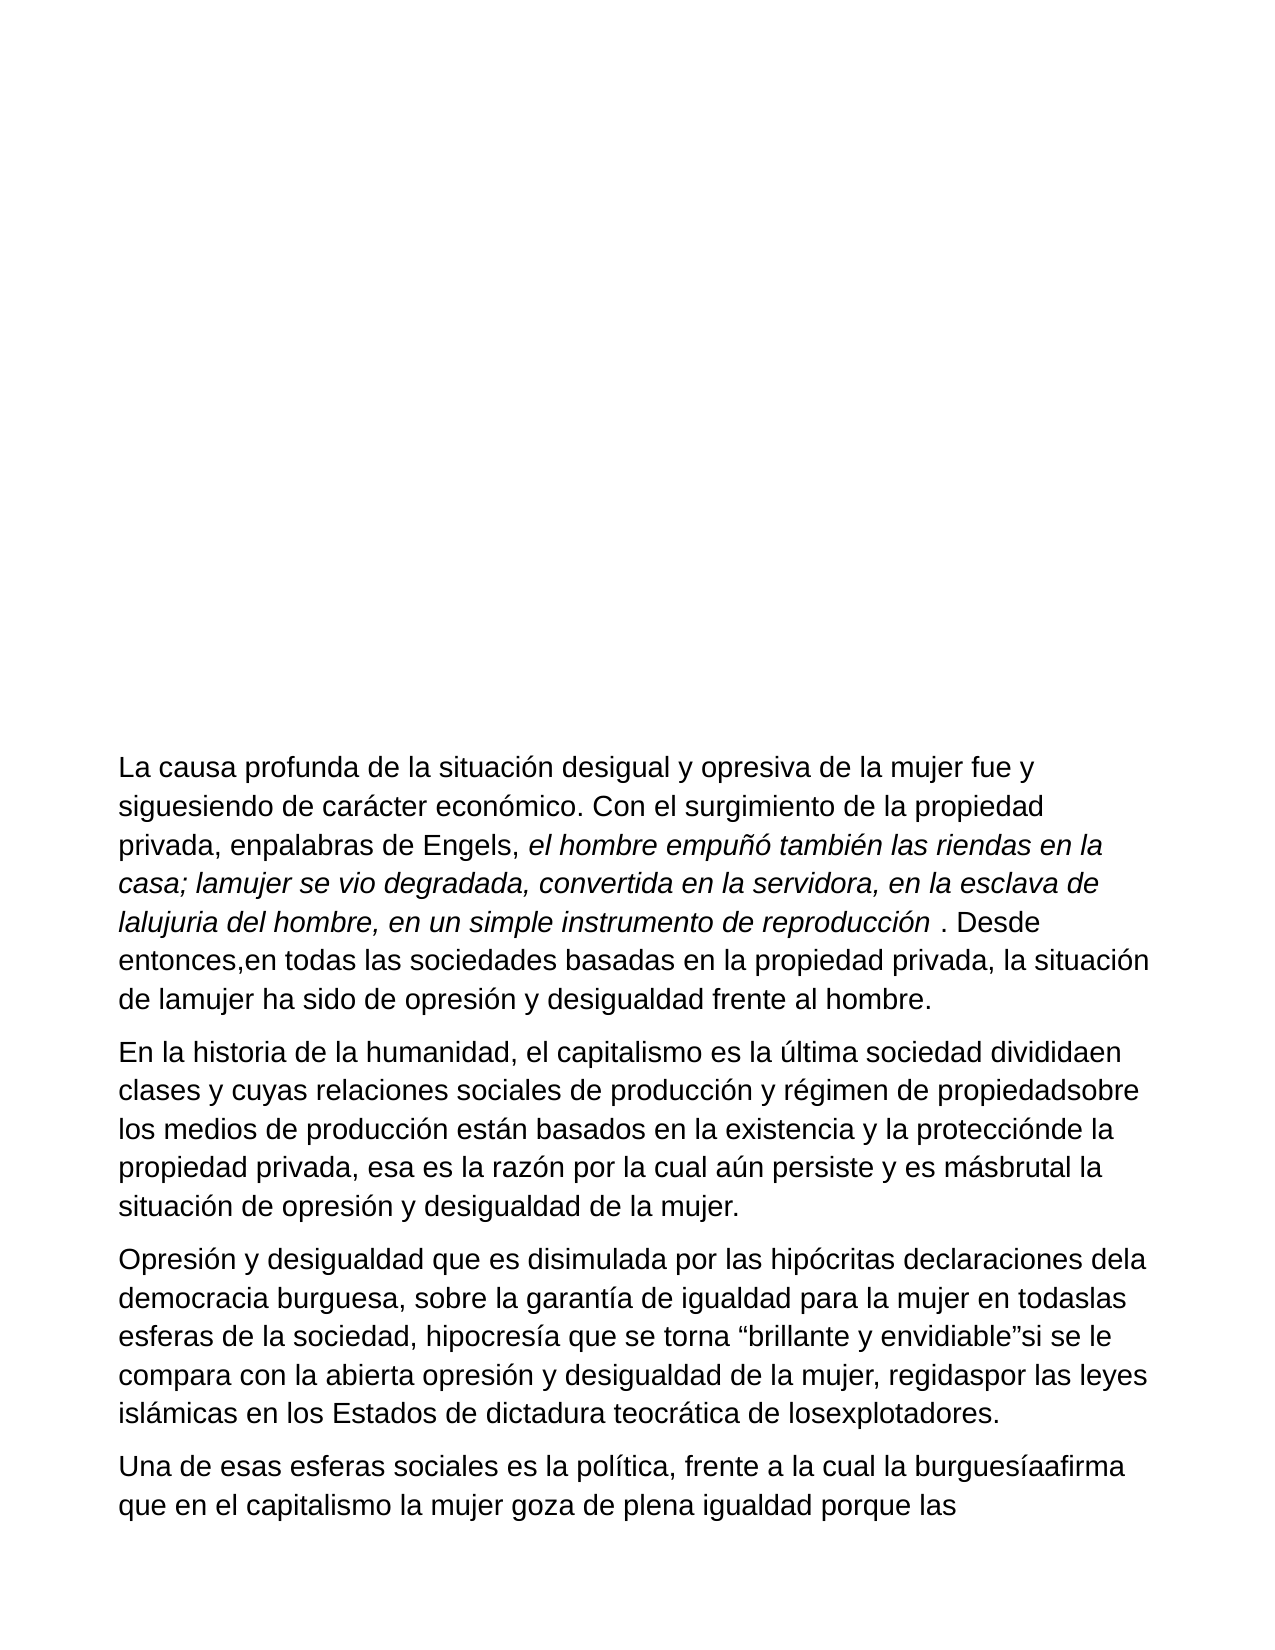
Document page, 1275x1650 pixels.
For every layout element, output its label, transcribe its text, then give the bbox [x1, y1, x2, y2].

text La causa profunda de la situación desigual y opresiva de la mujer fue y siguesiendo de carácter económico. Con el surgimiento de la propiedad privada, enpalabras de Engels, el hombre empuñó también las riendas en la casa; lamujer se vio degradada, convertida en la servidora, en la esclava de lalujuria del hombre, en un simple instrumento de reproducción . Desde entonces,en todas las sociedades basadas en la propiedad privada, la situación de lamujer ha sido de opresión y desigualdad frente al hombre. [118, 750, 1157, 1015]
text Opresión y desigualdad que es disimulada por las hipócritas declaraciones dela democracia burguesa, sobre la garantía de igualdad para la mujer en todaslas esferas de la sociedad, hipocresía que se torna “brillante y envidiable”si se le compara con la abierta opresión y desigualdad de la mujer, regidaspor las leyes islámicas en los Estados de dictadura teocrática de losexplotadores. [118, 1242, 1157, 1430]
text Una de esas esferas sociales es la política, frente a la cual la burguesíaafirma que en el capitalismo la mujer goza de plena igualdad porque las [118, 1449, 1157, 1521]
text En la historia de la humanidad, el capitalismo es la última sociedad divididaen clases y cuyas relaciones sociales de producción y régimen de propiedadsobre los medios de producción están basados en la existencia y la protecciónde la propiedad privada, esa es la razón por la cual aún persiste y es másbrutal la situación de opresión y desigualdad de la mujer. [118, 1035, 1157, 1222]
